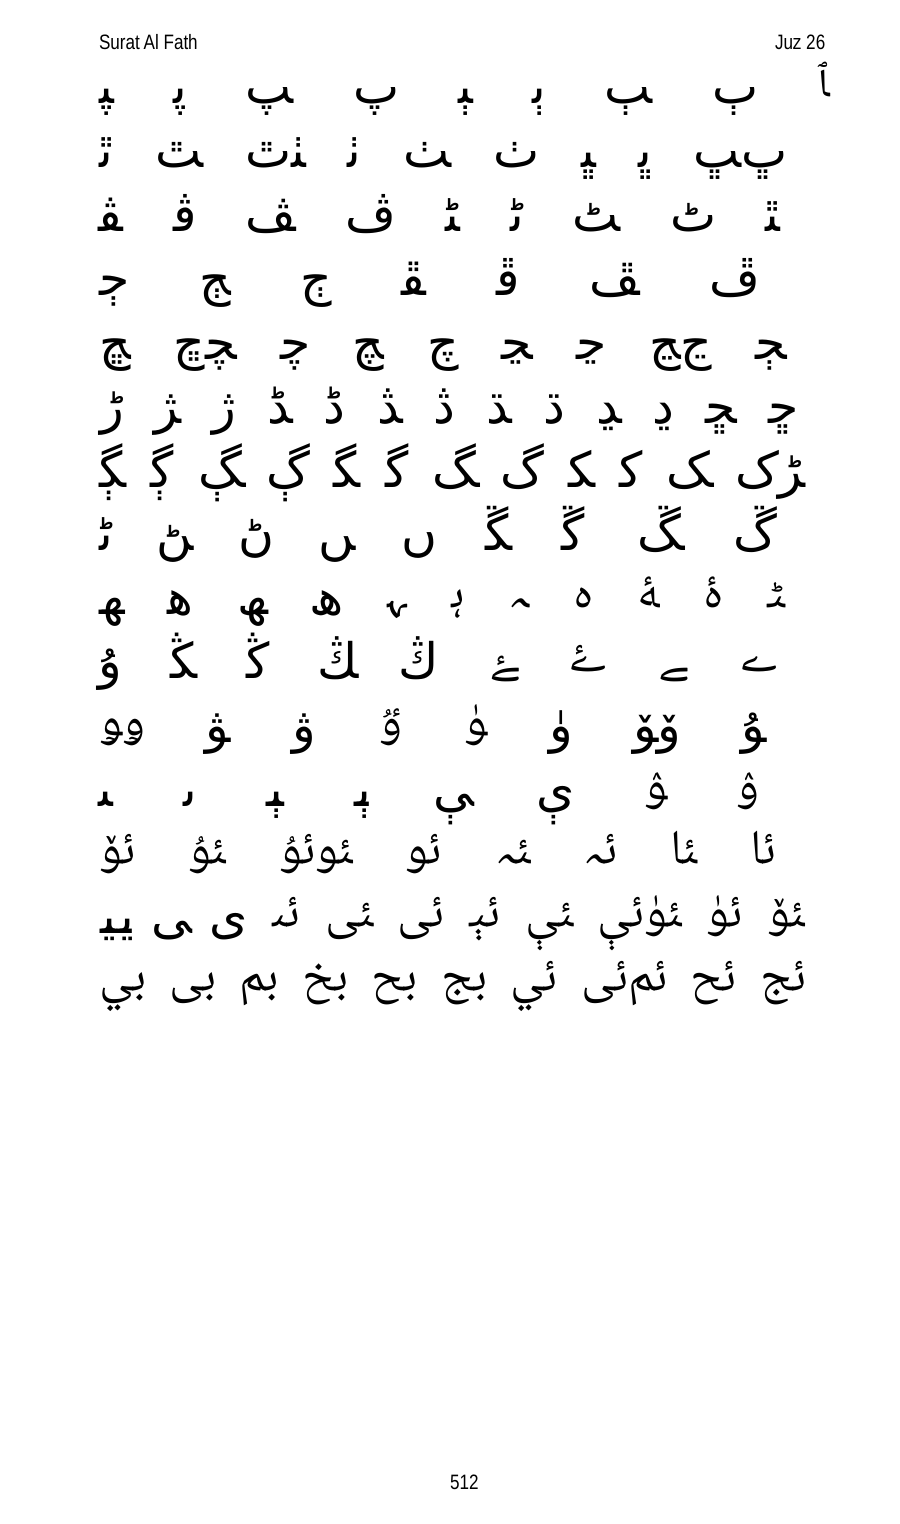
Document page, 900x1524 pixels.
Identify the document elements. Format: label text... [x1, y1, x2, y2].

text ﭥ ﭦ ﭧ ﭨ ﭩ ﭪ ﭫ ﭬ ﭭ [99, 188, 829, 252]
text ﯳ ﯴ ﯵﯶ ﯷ ﯸ ﯹ ﯺ ﯻ ﯼ ﯽ ﯾﯿ [99, 890, 829, 954]
text ﯘ ﯙﯚ ﯛ ﯜ ﯝ ﯞ ﯟ ﯠﯡ [99, 698, 829, 762]
text ﭮ ﭯ ﭰ ﭱ ﭲ ﭳ ﭴ [99, 252, 829, 315]
text ﭑ ﭒ ﭓ ﭔ ﭕ ﭖ ﭗ ﭘ ﭙ [99, 60, 829, 124]
text ﮍﮎ ﮏ ﮐ ﮑ ﮒ ﮓ ﮔ ﮕ ﮖ ﮗ ﮘ ﮙ [99, 443, 829, 507]
text ﯪ ﯫ ﯬ ﯭ ﯮ ﯯﯰ ﯱ ﯲ [99, 826, 829, 890]
text ﮣ ﮤ ﮥ ﮦ ﮧ ﮨ ﮩ ﮪ ﮫ ﮬ ﮭ [99, 571, 829, 635]
text ﯢ ﯣ ﯤ ﯥ ﯦ ﯧ ﯨ ﯩ [99, 762, 829, 826]
text ﮮ ﮯ ﮰ ﮱ ﯓ ﯔ ﯕ ﯖ ﯗ [99, 635, 829, 698]
text ﮀ ﮁ ﮂ ﮃ ﮄ ﮅ ﮆ ﮇ ﮈ ﮉ ﮊ ﮋ ﮌ [99, 379, 829, 443]
text ﰀ ﰁ ﰂﰃ ﰄ ﰅ ﰆ ﰇ ﰈ ﰉ ﰊ [99, 954, 829, 1018]
text ﭚﭛ ﭜ ﭝ ﭞ ﭟ ﭠ ﭡﭢ ﭣ ﭤ [99, 124, 829, 188]
text ﮚ ﮛ ﮜ ﮝ ﮞ ﮟ ﮠ ﮡ ﮢ [99, 507, 829, 571]
text ﭵ ﭶﭷ ﭸ ﭹ ﭺ ﭻ ﭼ ﭽﭾ ﭿ [99, 315, 829, 379]
